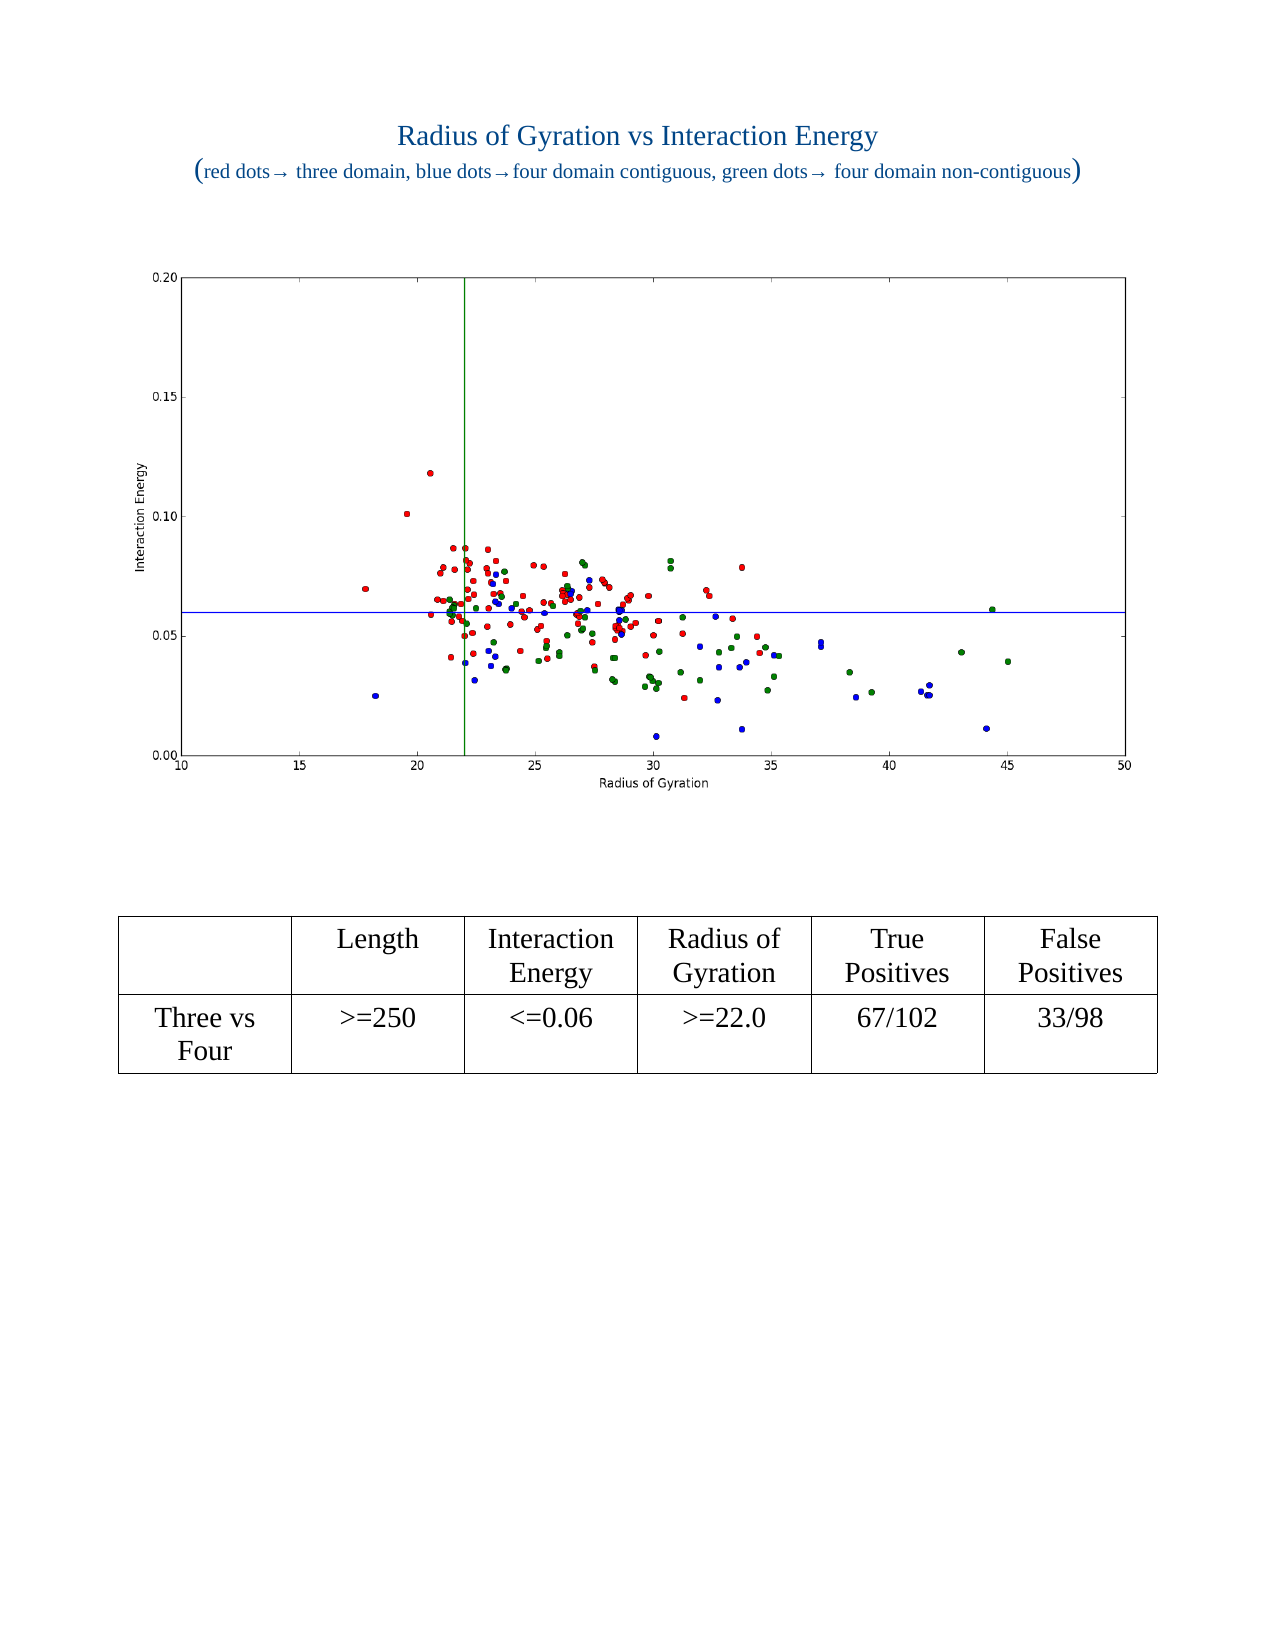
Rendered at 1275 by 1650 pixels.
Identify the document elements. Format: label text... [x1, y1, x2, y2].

table_header False Positives [985, 917, 1157, 994]
table_header True Positives [812, 917, 984, 994]
table_header Interaction Energy [465, 917, 637, 994]
table_header Radius of Gyration [638, 917, 811, 994]
table_cell 67/102 [812, 995, 984, 1073]
table_cell 33/98 [985, 995, 1157, 1073]
table_cell >=250 [292, 995, 464, 1073]
table_header Length [292, 917, 464, 994]
table_cell <=0.06 [465, 995, 637, 1073]
table_cell Three vs Four [119, 995, 291, 1073]
table_cell >=22.0 [638, 995, 811, 1073]
table_header [119, 917, 291, 994]
picture [29, 218, 1246, 815]
text Radius of Gyration vs Interaction Energy [118, 118, 1157, 152]
text (red dots→ three domain, blue dots→four domain contiguous, green dots→ four domain non-contiguous) [118, 152, 1157, 185]
